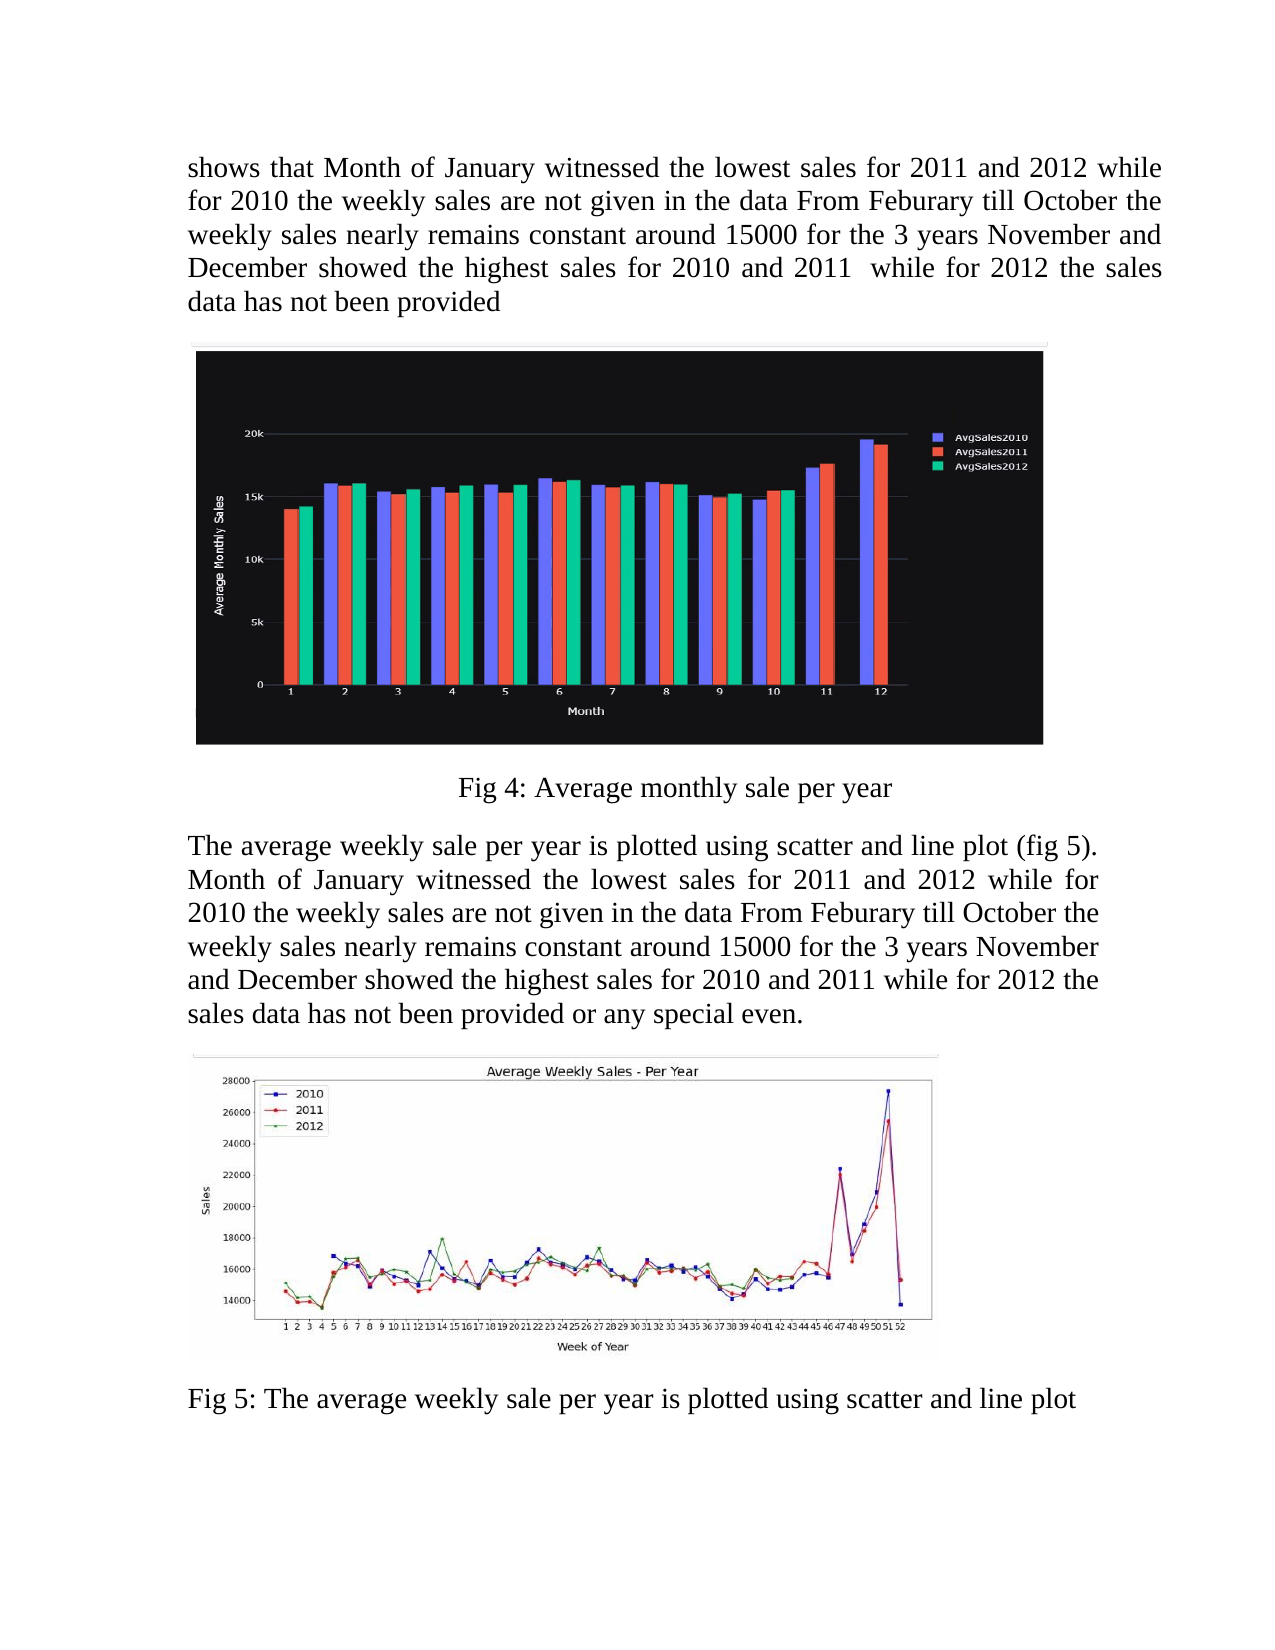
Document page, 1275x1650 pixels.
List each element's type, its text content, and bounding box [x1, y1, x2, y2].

text The average weekly sale per year is plotted using scatter and line plot (fig 5). Month of January witnessed the lowest sales for 2011 and 2012 while for 2010 the weekly sales are not given in the data From Feburary till October the weekly sales nearly remains constant around 15000 for the 3 years November and December showed the highest sales for 2010 and 2011 while for 2012 the sales data has not been provided or any special even. [187, 828, 1100, 1029]
text Fig 5: The average weekly sale per year is plotted using scatter and line plot [187, 1070, 1175, 1414]
text Fig 4: Average monthly sale per year [458, 364, 1175, 803]
text shows that Month of January witnessed the lowest sales for 2011 and 2012 while for 2010 the weekly sales are not given in the data From Feburary till October the weekly sales nearly remains constant around 15000 for the 3 years November and December showed the highest sales for 2010 and 2011 while for 2012 the sales data has not been provided [187, 150, 1163, 318]
picture [191, 342, 1048, 745]
picture [187, 1054, 939, 1361]
